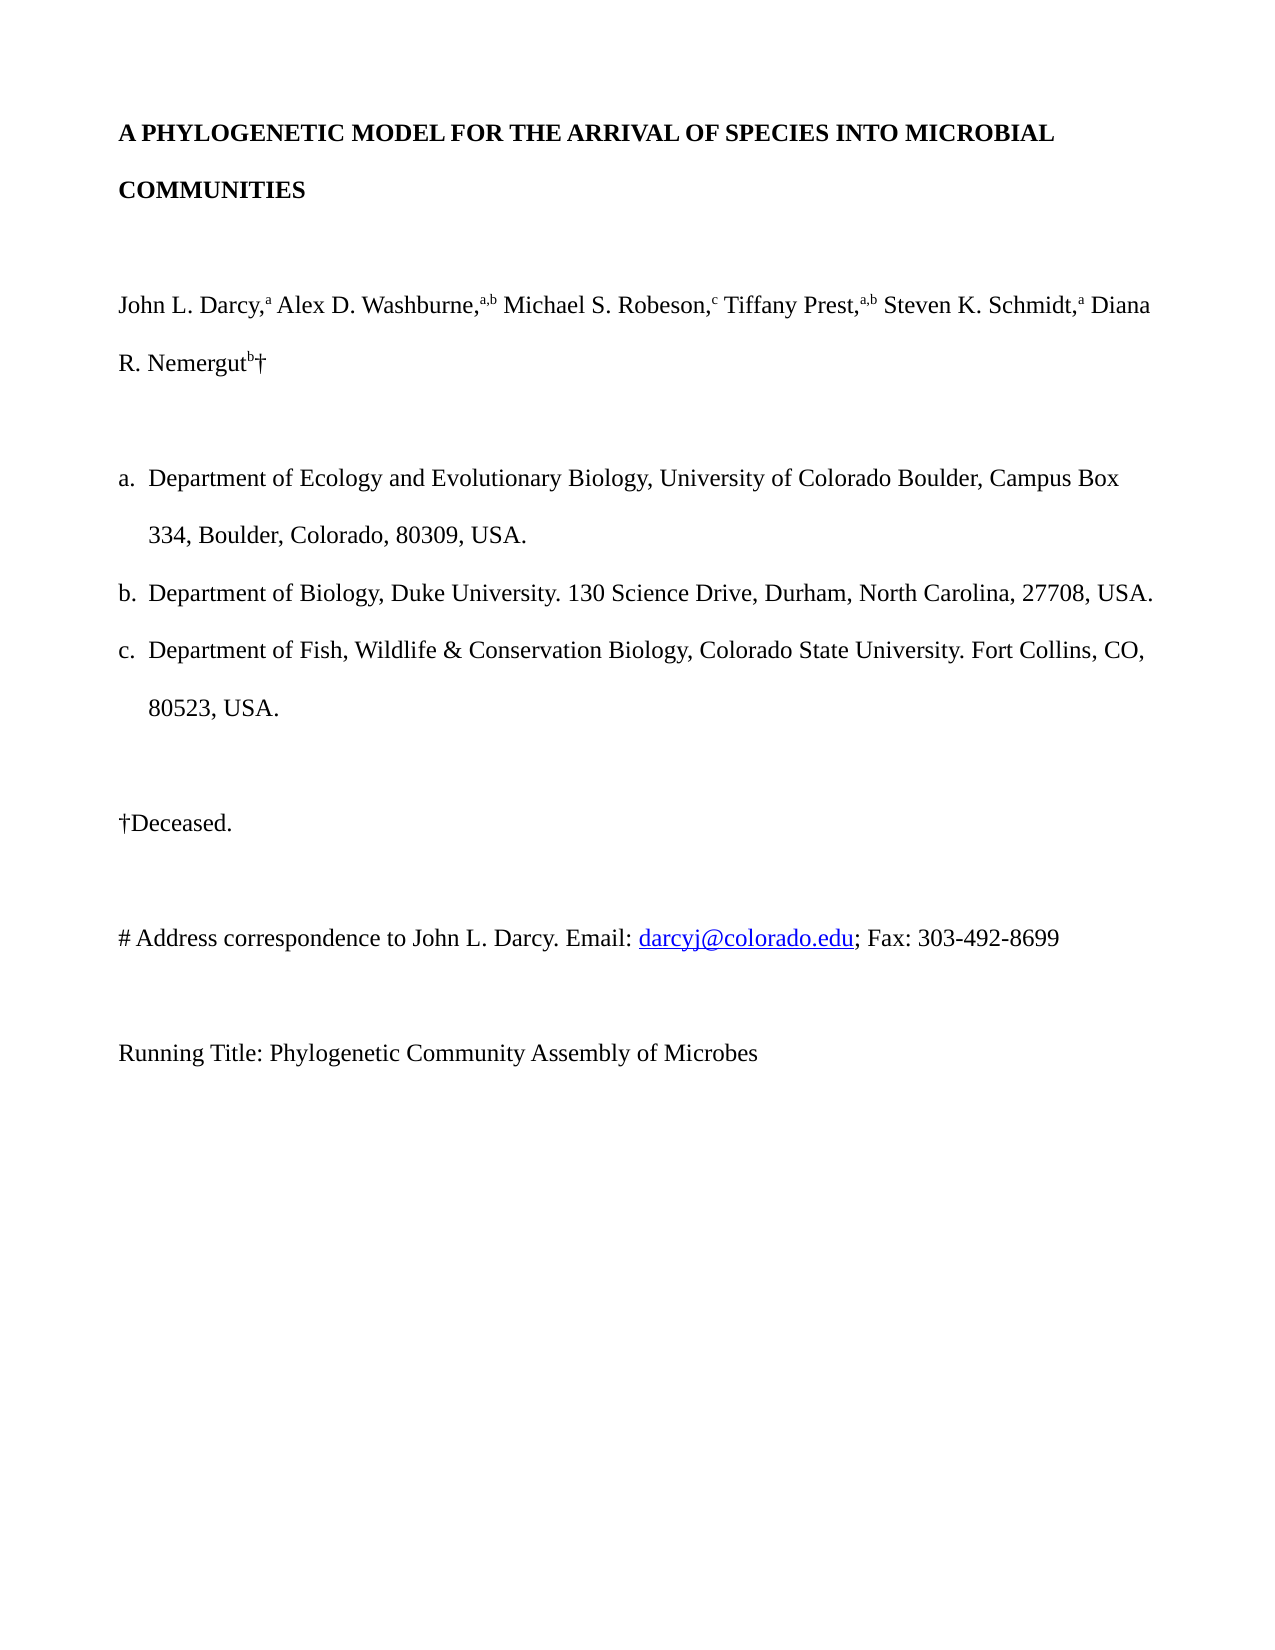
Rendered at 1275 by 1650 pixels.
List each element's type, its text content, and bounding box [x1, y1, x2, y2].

list Department of Fish, Wildlife & Conservation Biology, Colorado State University. Fort Collins, CO, 80523, USA. [118, 636, 1157, 722]
text John L. Darcy,a Alex D. Washburne,a,b Michael S. Robeson,c Tiffany Prest,a,b Steven K. Schmidt,a Diana R. Nemergutb† [118, 291, 1157, 377]
text # Address correspondence to John L. Darcy. Email: darcyj@colorado.edu; Fax: 303-492-8699 [118, 923, 1157, 952]
list Department of Biology, Duke University. 130 Science Drive, Durham, North Carolina, 27708, USA. [118, 578, 1157, 607]
list Department of Ecology and Evolutionary Biology, University of Colorado Boulder, Campus Box 334, Boulder, Colorado, 80309, USA. [118, 463, 1157, 549]
subtitle A phylogenetic model for the arrival of species into microbial communities [118, 118, 1157, 204]
text †Deceased. [118, 808, 1157, 837]
text Running Title: Phylogenetic Community Assembly of Microbes [118, 1038, 1157, 1067]
